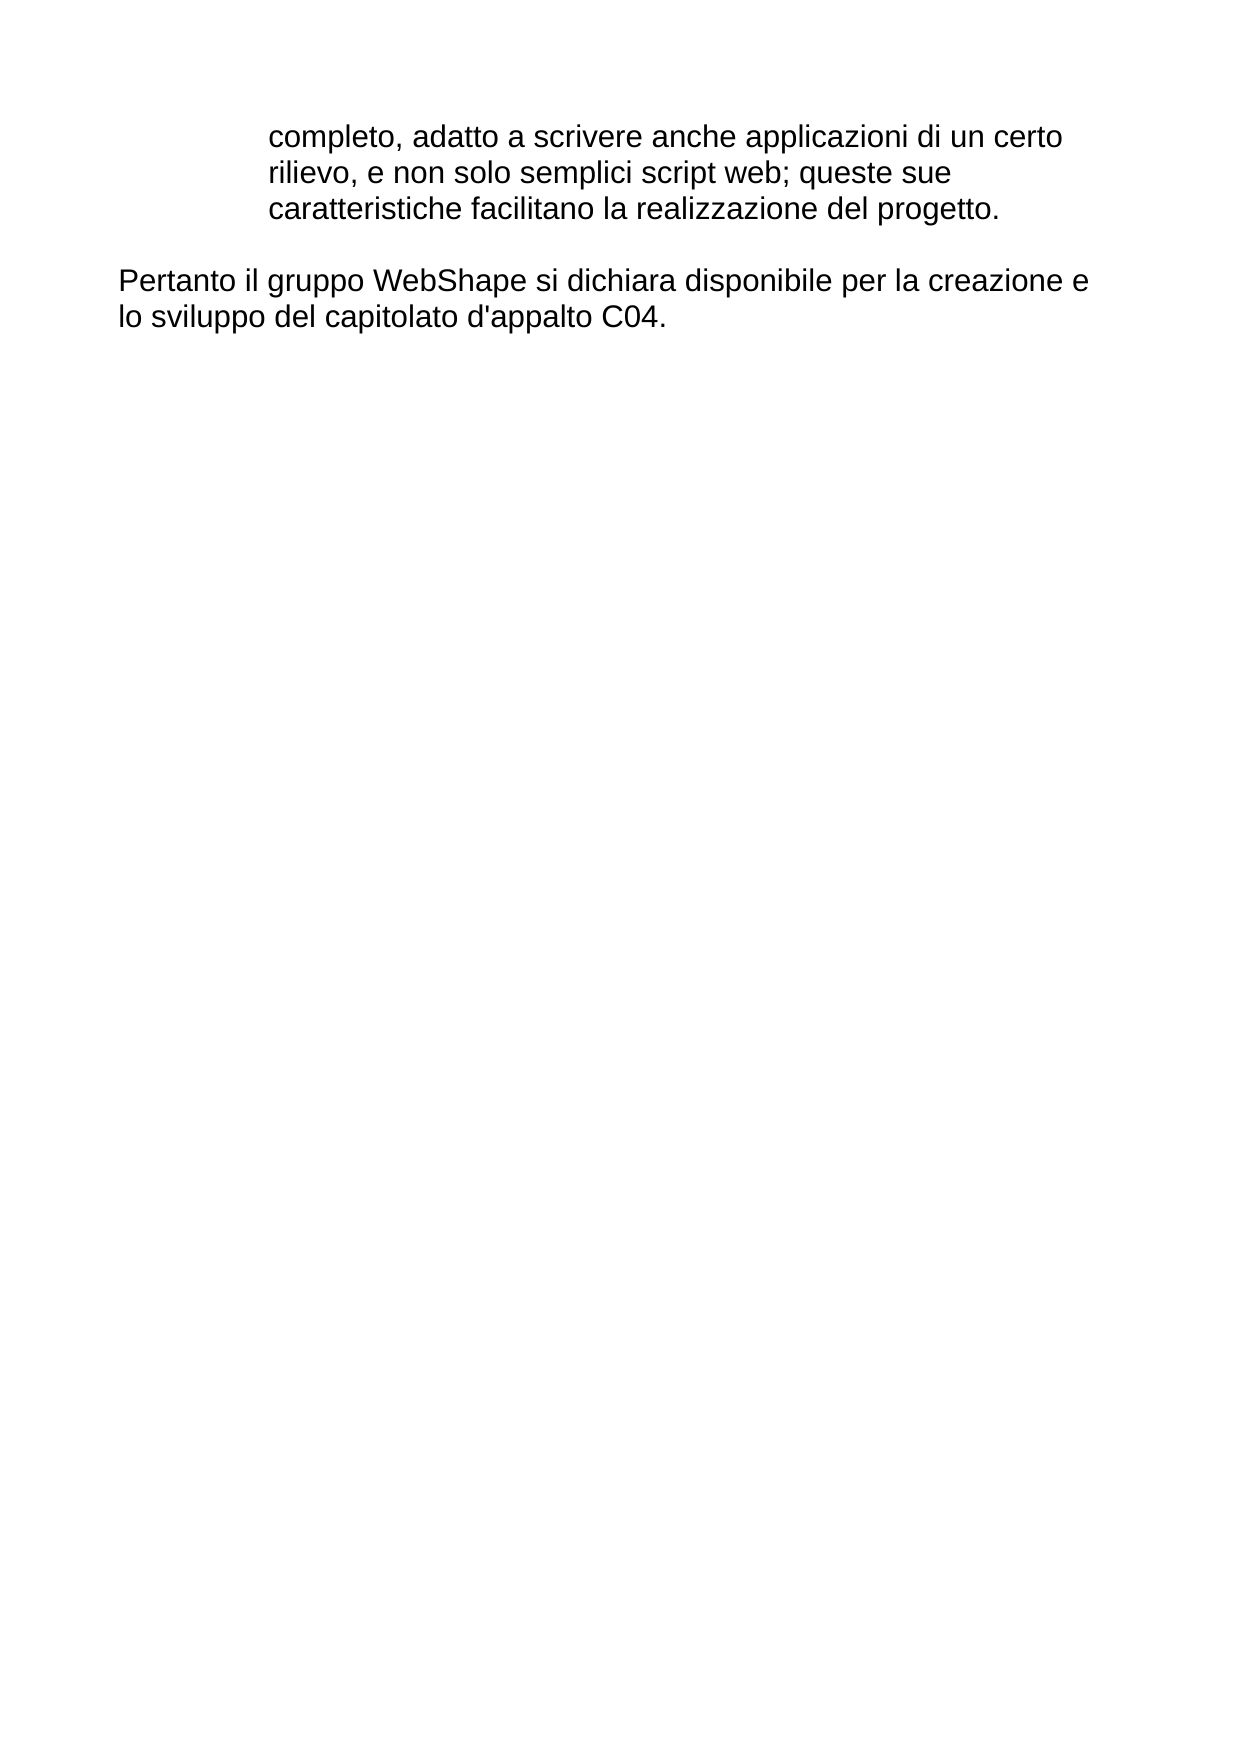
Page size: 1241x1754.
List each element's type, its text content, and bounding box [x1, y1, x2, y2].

list completo, adatto a scrivere anche applicazioni di un certo rilievo, e non solo semplici script web; queste sue caratteristiche facilitano la realizzazione del progetto. [231, 118, 1122, 226]
text Pertanto il gruppo WebShape si dichiara disponibile per la creazione e lo sviluppo del capitolato d'appalto C04. [118, 262, 1122, 334]
